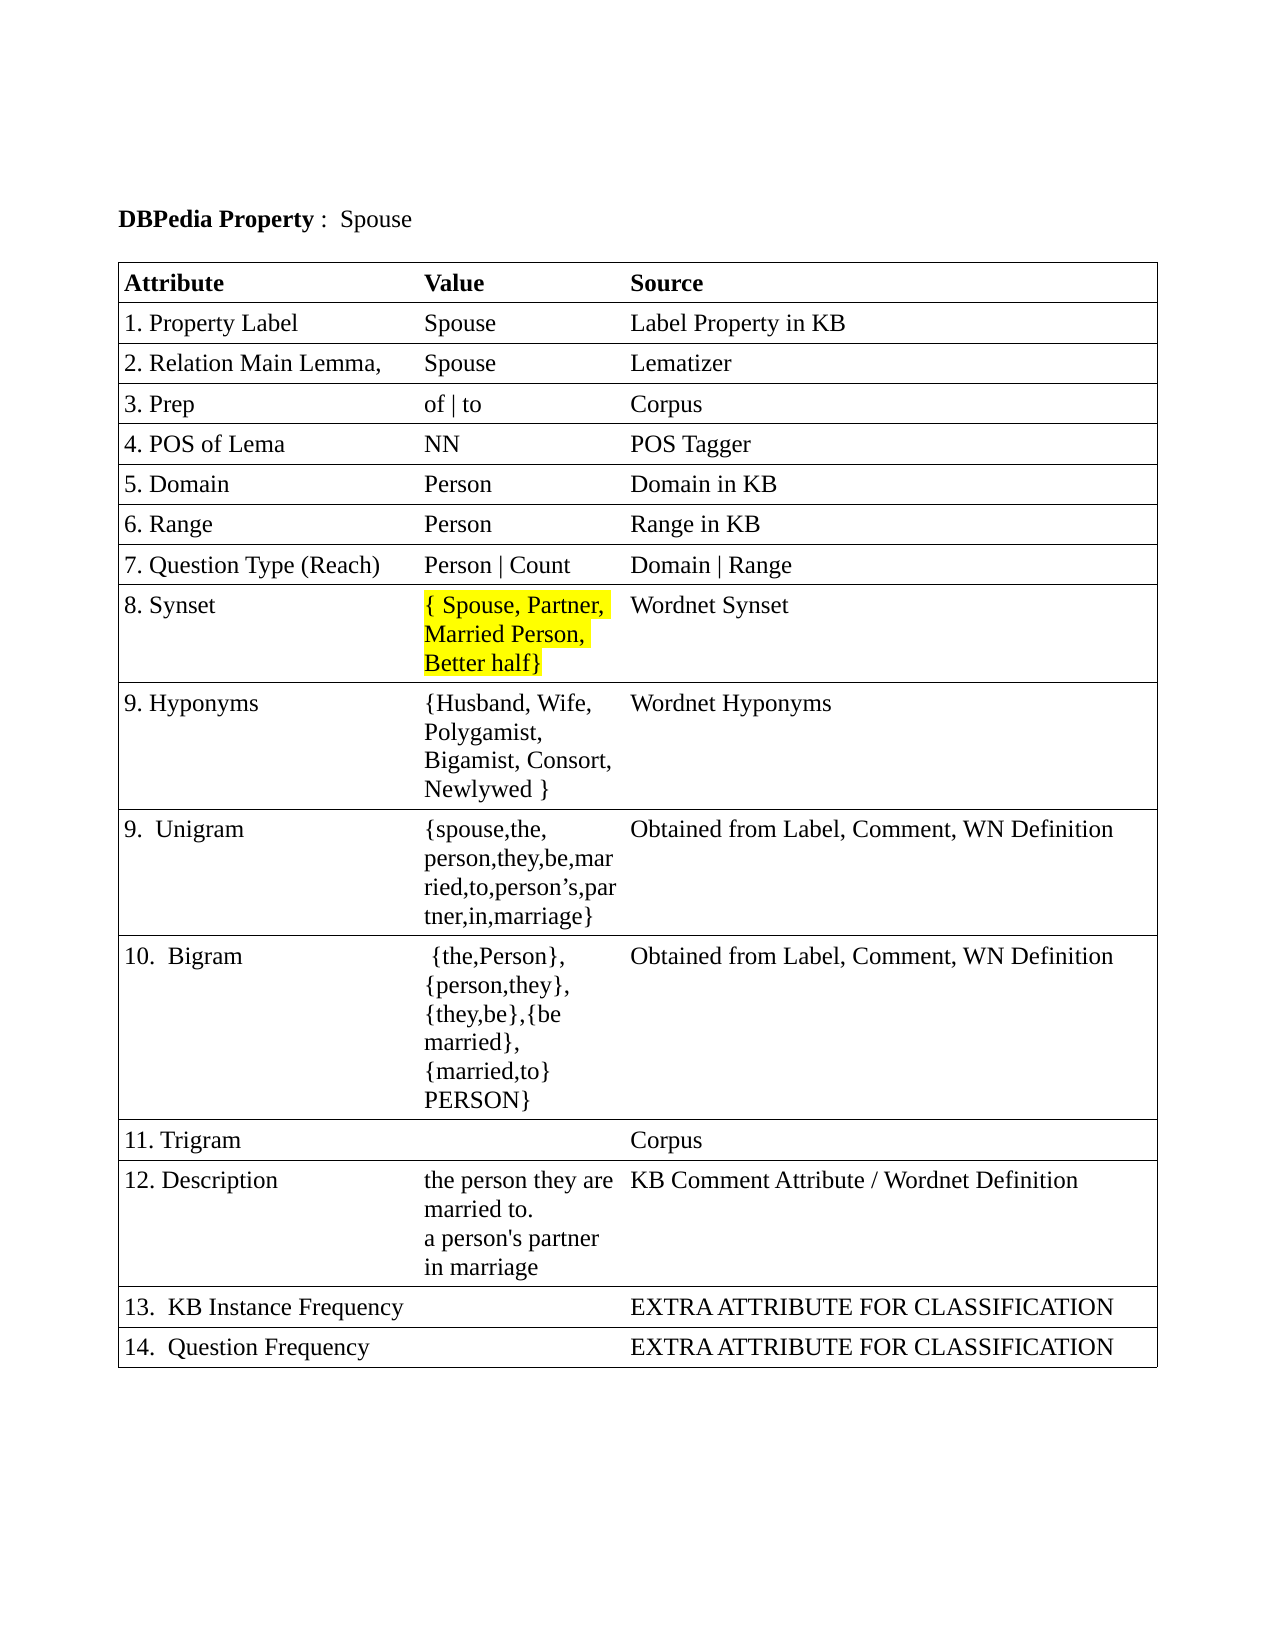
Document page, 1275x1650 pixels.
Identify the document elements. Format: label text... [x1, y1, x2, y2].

table_cell [418, 1287, 624, 1327]
table_cell KB Comment Attribute / Wordnet Definition [624, 1161, 1157, 1286]
table_header Source [624, 263, 1157, 302]
table_cell Obtained from Label, Comment, WN Definition [624, 810, 1157, 935]
table_cell NN [418, 424, 624, 463]
table_cell 3. Prep [119, 384, 418, 423]
table_cell 10. Bigram [119, 936, 418, 1119]
table_cell Lematizer [624, 344, 1157, 383]
table_cell Range in KB [624, 505, 1157, 544]
table_cell 7. Question Type (Reach) [119, 545, 418, 584]
table_cell [418, 1328, 624, 1367]
table_cell Domain in KB [624, 465, 1157, 504]
table_cell EXTRA ATTRIBUTE FOR CLASSIFICATION [624, 1328, 1157, 1367]
table_cell {the,Person}, {person,they},{they,be},{be married},{married,to} PERSON} [418, 936, 624, 1119]
table_cell 2. Relation Main Lemma, [119, 344, 418, 383]
table_cell 4. POS of Lema [119, 424, 418, 463]
table_cell 5. Domain [119, 465, 418, 504]
table_cell Corpus [624, 1120, 1157, 1160]
table_cell the person they are married to. a person's partner in marriage [418, 1161, 624, 1286]
table_cell 9. Hyponyms [119, 683, 418, 809]
table_cell {spouse,the, person,they,be,married,to,person’s,partner,in,marriage} [418, 810, 624, 935]
table_cell 12. Description [119, 1161, 418, 1286]
table_cell 14. Question Frequency [119, 1328, 418, 1367]
table_cell [418, 1120, 624, 1160]
table_cell Label Property in KB [624, 303, 1157, 342]
table_cell 9. Unigram [119, 810, 418, 935]
table_cell Wordnet Hyponyms [624, 683, 1157, 809]
table_cell of | to [418, 384, 624, 423]
table_cell 11. Trigram [119, 1120, 418, 1160]
table_cell POS Tagger [624, 424, 1157, 463]
table_cell {Husband, Wife, Polygamist, Bigamist, Consort, Newlywed } [418, 683, 624, 809]
table_cell Spouse [418, 344, 624, 383]
table_cell 8. Synset [119, 585, 418, 682]
table_cell 13. KB Instance Frequency [119, 1287, 418, 1327]
table_cell Person | Count [418, 545, 624, 584]
table_cell Obtained from Label, Comment, WN Definition [624, 936, 1157, 1119]
text DBPedia Property : Spouse [118, 204, 1157, 233]
table_cell 6. Range [119, 505, 418, 544]
table_cell Spouse [418, 303, 624, 342]
table_header Attribute [119, 263, 418, 302]
table_header Value [418, 263, 624, 302]
table_cell { Spouse, Partner, Married Person, Better half} [418, 585, 624, 682]
table_cell Corpus [624, 384, 1157, 423]
table_cell Wordnet Synset [624, 585, 1157, 682]
table_cell Domain | Range [624, 545, 1157, 584]
table_cell Person [418, 505, 624, 544]
table_cell EXTRA ATTRIBUTE FOR CLASSIFICATION [624, 1287, 1157, 1327]
table_cell Person [418, 465, 624, 504]
table_cell 1. Property Label [119, 303, 418, 342]
